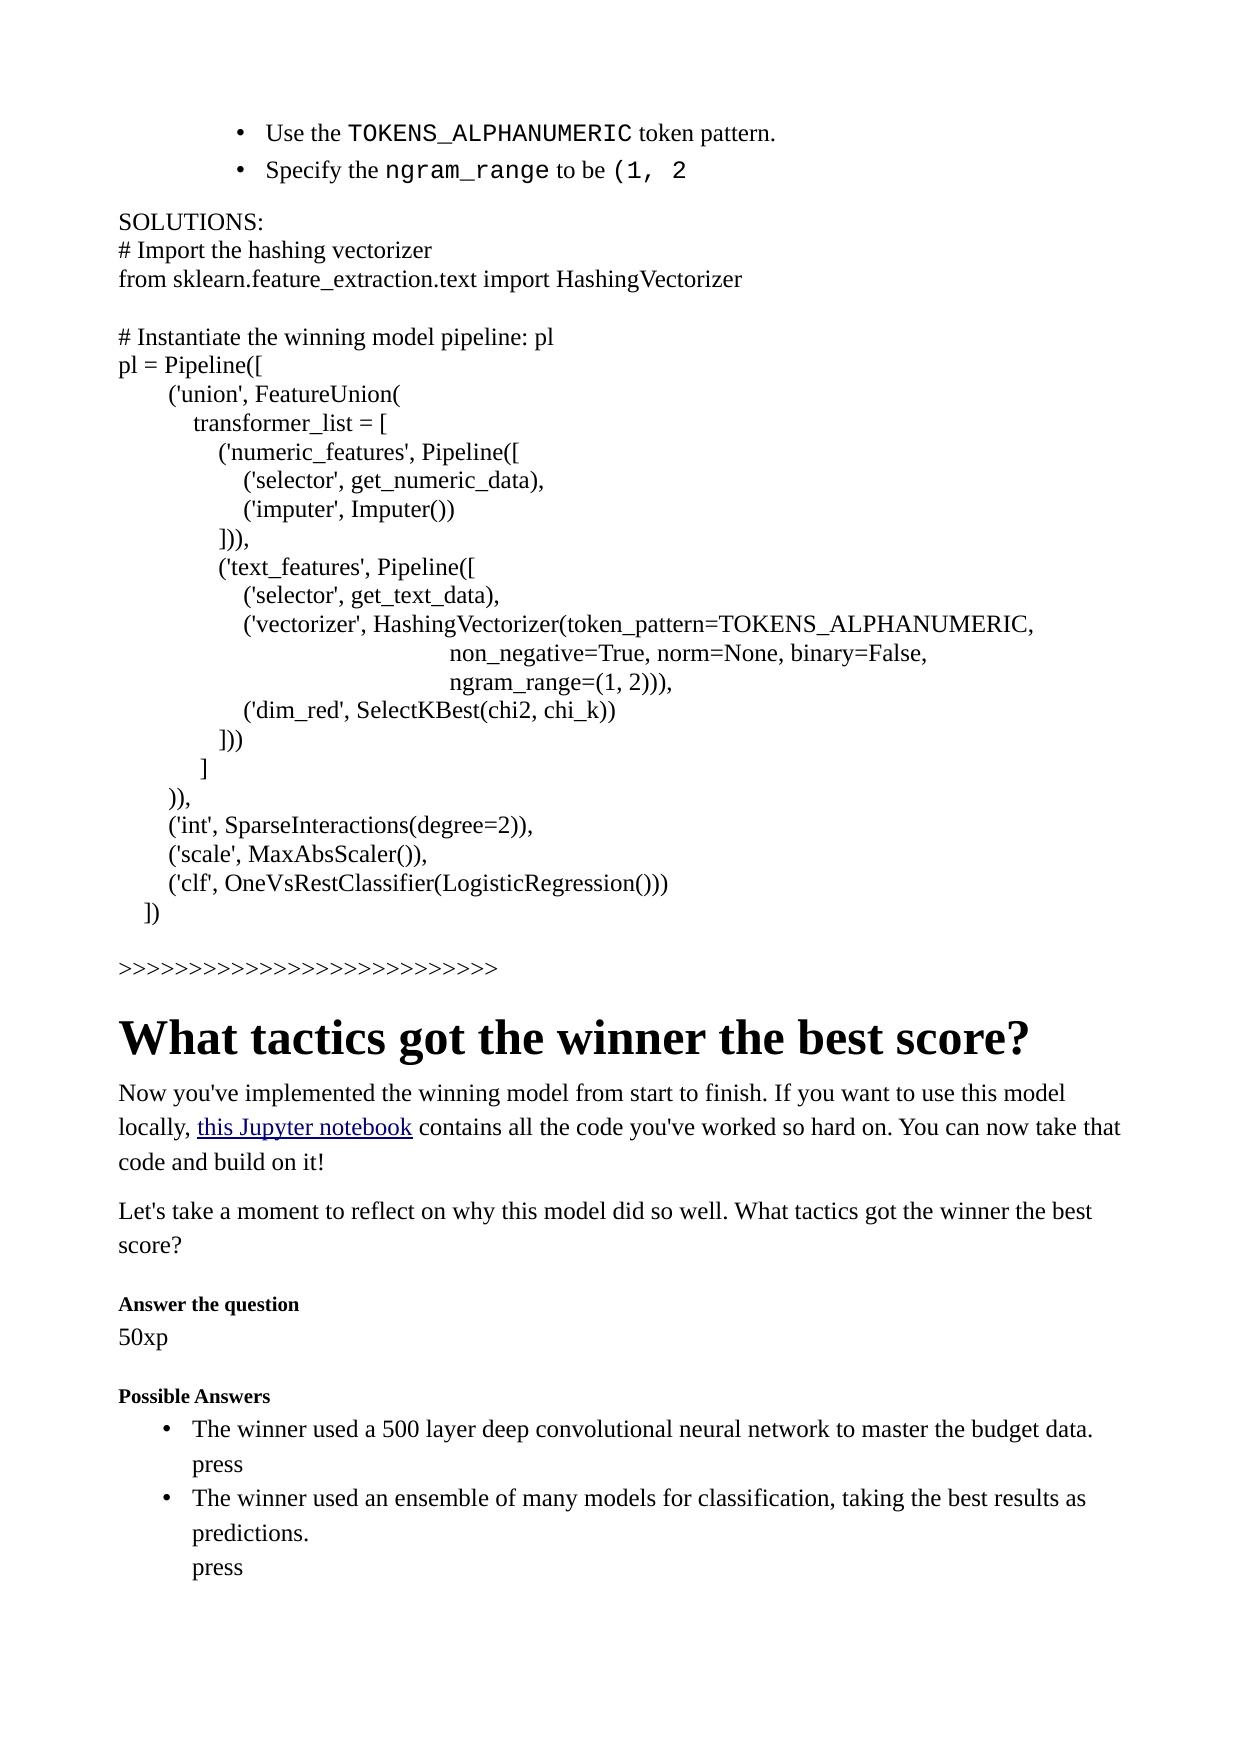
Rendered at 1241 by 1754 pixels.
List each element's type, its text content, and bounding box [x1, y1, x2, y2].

text ngram_range=(1, 2))), [118, 667, 1122, 695]
text # Import the hashing vectorizer [118, 235, 1122, 264]
subtitle What tactics got the winner the best score? [118, 1008, 1122, 1065]
subtitle Answer the question [118, 1292, 1122, 1316]
text from sklearn.feature_extraction.text import HashingVectorizer [118, 264, 1122, 293]
text ])), [118, 523, 1122, 552]
list press [162, 1449, 1122, 1477]
list Use the TOKENS_ALPHANUMERIC token pattern. [236, 118, 1122, 149]
text ('clf', OneVsRestClassifier(LogisticRegression())) [118, 868, 1122, 897]
text ('numeric_features', Pipeline([ [118, 437, 1122, 465]
text ('scale', MaxAbsScaler()), [118, 839, 1122, 868]
text # Instantiate the winning model pipeline: pl [118, 322, 1122, 350]
text >>>>>>>>>>>>>>>>>>>>>>>>>>> [118, 954, 1122, 983]
text Now you've implemented the winning model from start to finish. If you want to use this model locally, this Jupyter notebook contains all the code you've worked so hard on. You can now take that code and build on it! [118, 1078, 1122, 1176]
text ('int', SparseInteractions(degree=2)), [118, 810, 1122, 839]
text ('vectorizer', HashingVectorizer(token_pattern=TOKENS_ALPHANUMERIC, [118, 609, 1122, 638]
text non_negative=True, norm=None, binary=False, [118, 638, 1122, 667]
text SOLUTIONS: [118, 207, 1122, 235]
text ])) [118, 724, 1122, 753]
list Specify the ngram_range to be (1, 2 [236, 155, 1122, 186]
text pl = Pipeline([ [118, 350, 1122, 379]
text 50xp [118, 1322, 1122, 1351]
text ]) [118, 897, 1122, 925]
text ('text_features', Pipeline([ [118, 552, 1122, 580]
text ('imputer', Imputer()) [118, 494, 1122, 523]
list The winner used an ensemble of many models for classification, taking the best results as predictions. [162, 1483, 1122, 1546]
list The winner used a 500 layer deep convolutional neural network to master the budget data. [162, 1414, 1122, 1443]
text ('union', FeatureUnion( [118, 379, 1122, 408]
text ] [118, 753, 1122, 782]
text ('selector', get_numeric_data), [118, 465, 1122, 494]
text Let's take a moment to reflect on why this model did so well. What tactics got the winner the best score? [118, 1196, 1122, 1259]
text ('dim_red', SelectKBest(chi2, chi_k)) [118, 695, 1122, 724]
text ('selector', get_text_data), [118, 580, 1122, 609]
text )), [118, 782, 1122, 810]
subtitle Possible Answers [118, 1384, 1122, 1408]
text transformer_list = [ [118, 408, 1122, 437]
list press [162, 1552, 1122, 1581]
